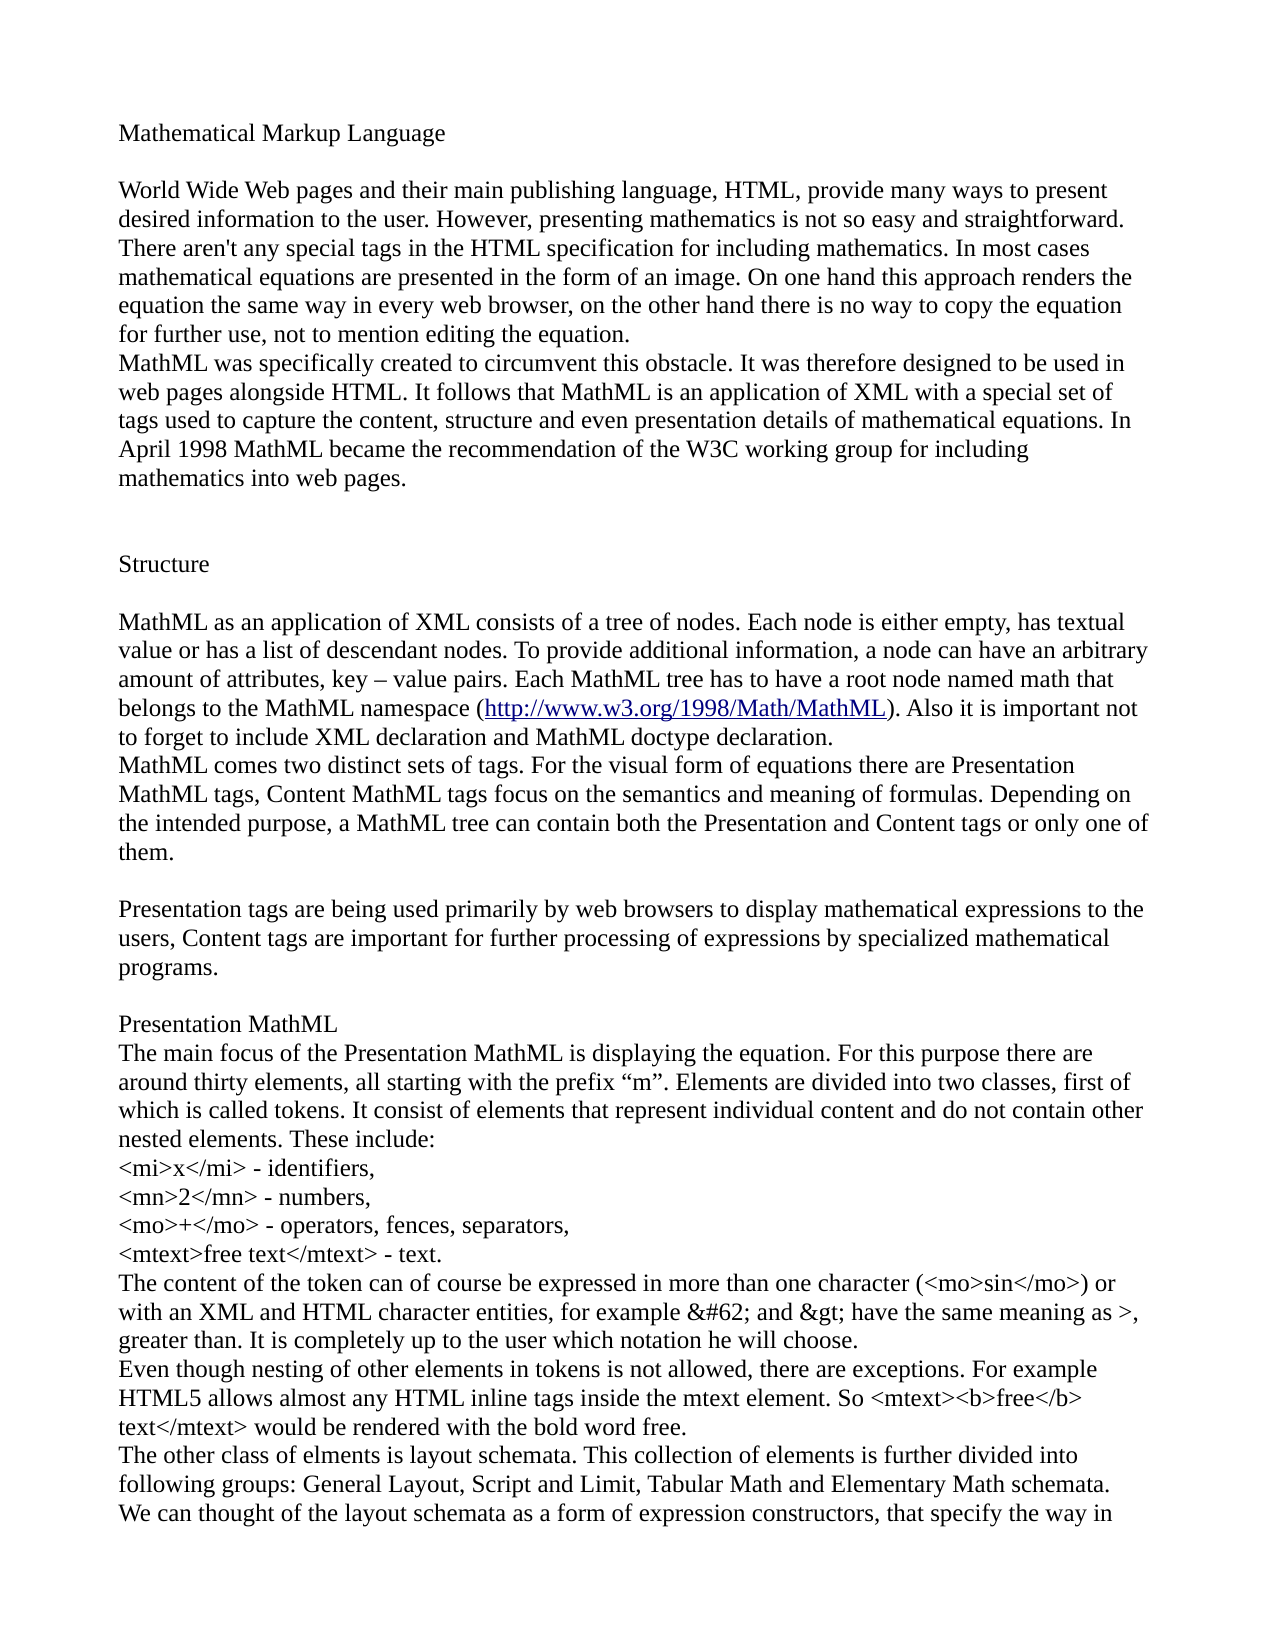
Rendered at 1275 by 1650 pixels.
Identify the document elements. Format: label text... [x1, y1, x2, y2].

text MathML as an application of XML consists of a tree of nodes. Each node is either empty, has textual value or has a list of descendant nodes. To provide additional information, a node can have an arbitrary amount of attributes, key – value pairs. Each MathML tree has to have a root node named math that belongs to the MathML namespace (http://www.w3.org/1998/Math/MathML). Also it is important not to forget to include XML declaration and MathML doctype declaration. [118, 607, 1157, 751]
text Structure [118, 549, 1157, 578]
text Mathematical Markup Language [118, 118, 1157, 147]
text <mi>x</mi> - identifiers, [118, 1153, 1157, 1182]
text <mtext>free text</mtext> - text. [118, 1239, 1157, 1268]
text MathML comes two distinct sets of tags. For the visual form of equations there are Presentation MathML tags, Content MathML tags focus on the semantics and meaning of formulas. Depending on the intended purpose, a MathML tree can contain both the Presentation and Content tags or only one of them. [118, 751, 1157, 866]
text Even though nesting of other elements in tokens is not allowed, there are exceptions. For example HTML5 allows almost any HTML inline tags inside the mtext element. So <mtext><b>free</b> text</mtext> would be rendered with the bold word free. [118, 1354, 1157, 1441]
text The content of the token can of course be expressed in more than one character (<mo>sin</mo>) or with an XML and HTML character entities, for example &#62; and &gt; have the same meaning as >, greater than. It is completely up to the user which notation he will choose. [118, 1268, 1157, 1354]
text World Wide Web pages and their main publishing language, HTML, provide many ways to present desired information to the user. However, presenting mathematics is not so easy and straightforward. There aren't any special tags in the HTML specification for including mathematics. In most cases mathematical equations are presented in the form of an image. On one hand this approach renders the equation the same way in every web browser, on the other hand there is no way to copy the equation for further use, not to mention editing the equation. [118, 176, 1157, 348]
text The other class of elments is layout schemata. This collection of elements is further divided into following groups: General Layout, Script and Limit, Tabular Math and Elementary Math schemata. [118, 1441, 1157, 1498]
text Presentation MathML [118, 1009, 1157, 1038]
text <mn>2</mn> - numbers, [118, 1182, 1157, 1211]
text We can thought of the layout schemata as a form of expression constructors, that specify the way in [118, 1498, 1157, 1527]
text <mo>+</mo> - operators, fences, separators, [118, 1211, 1157, 1239]
text The main focus of the Presentation MathML is displaying the equation. For this purpose there are around thirty elements, all starting with the prefix “m”. Elements are divided into two classes, first of which is called tokens. It consist of elements that represent individual content and do not contain other nested elements. These include: [118, 1038, 1157, 1153]
text MathML was specifically created to circumvent this obstacle. It was therefore designed to be used in web pages alongside HTML. It follows that MathML is an application of XML with a special set of tags used to capture the content, structure and even presentation details of mathematical equations. In April 1998 MathML became the recommendation of the W3C working group for including mathematics into web pages. [118, 348, 1157, 492]
text Presentation tags are being used primarily by web browsers to display mathematical expressions to the users, Content tags are important for further processing of expressions by specialized mathematical programs. [118, 894, 1157, 981]
